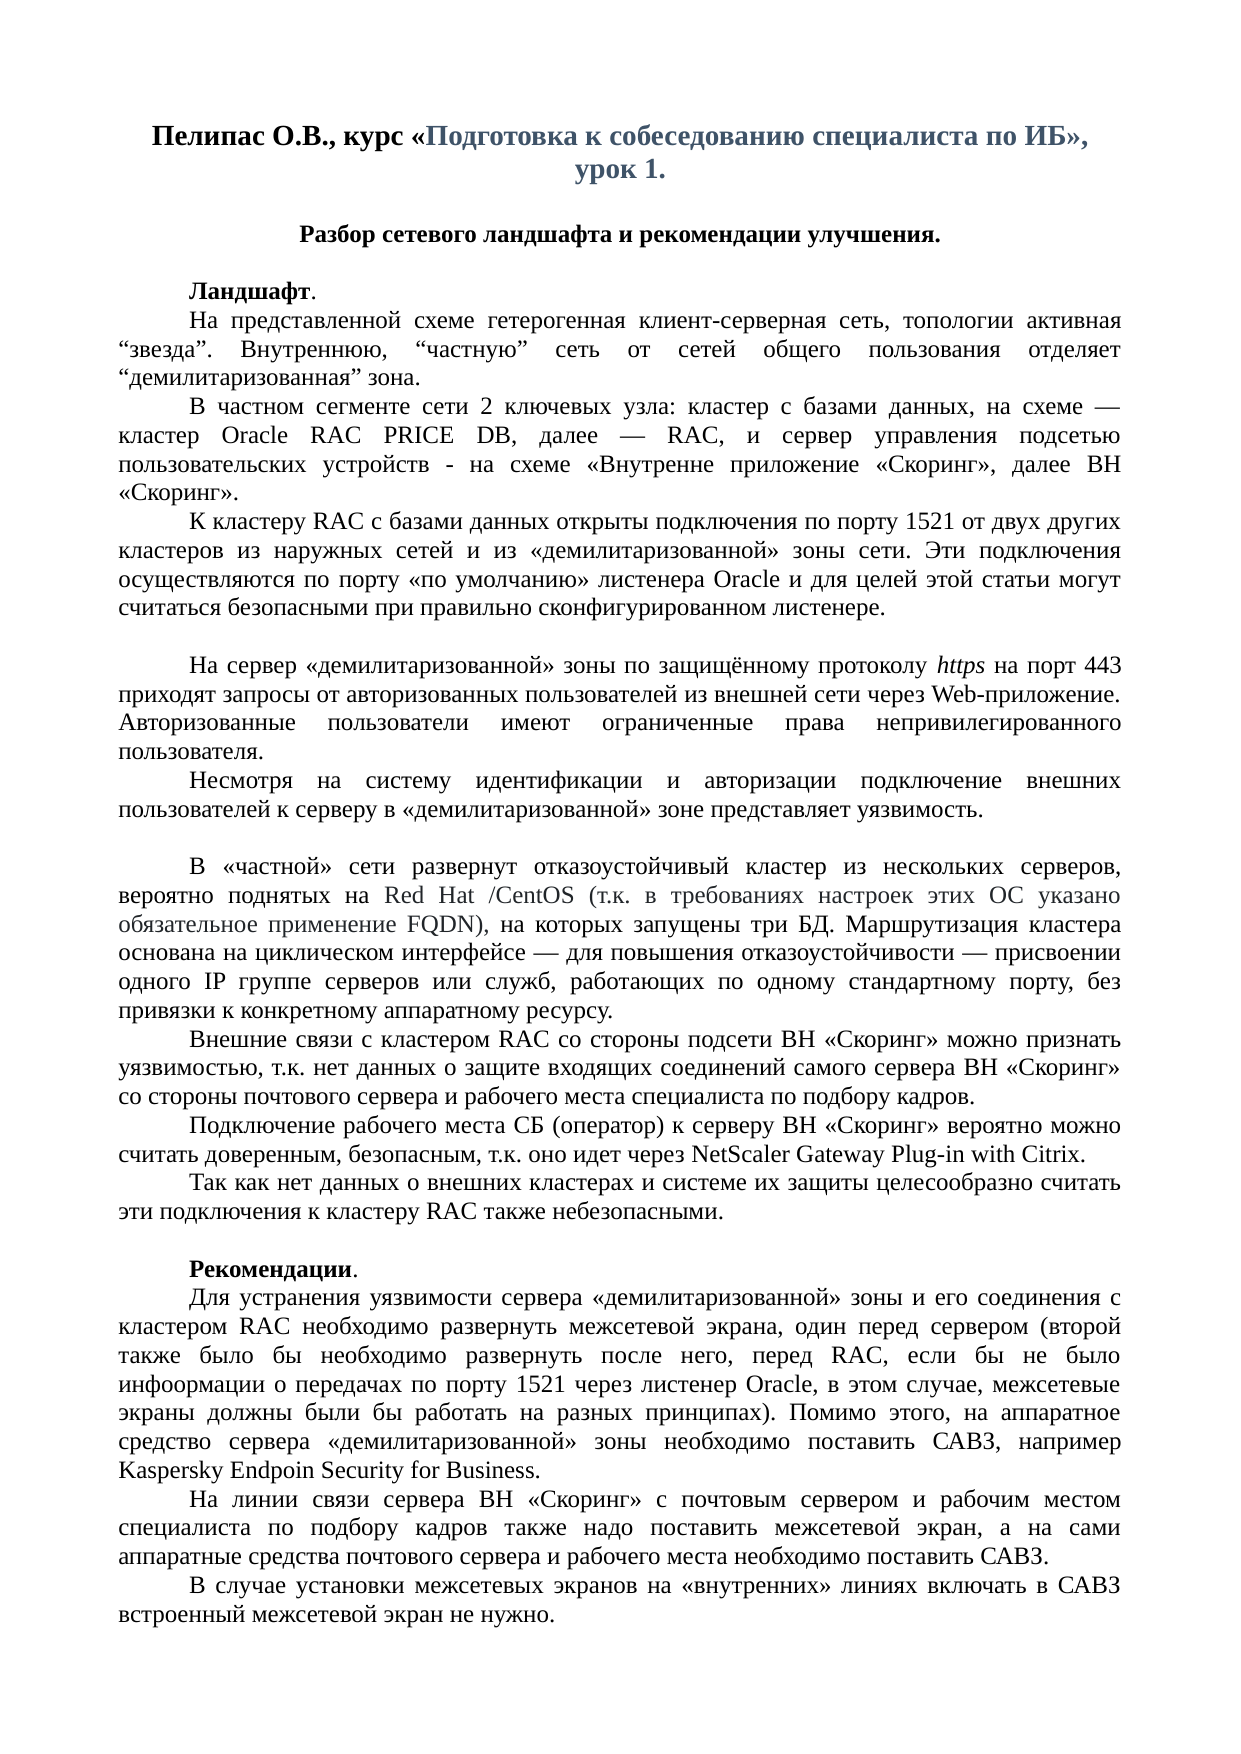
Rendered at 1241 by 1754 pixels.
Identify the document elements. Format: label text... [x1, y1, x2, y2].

text На линии связи сервера ВН «Скоринг» с почтовым сервером и рабочим местом специалиста по подбору кадров также надо поставить межсетевой экран, а на сами аппаратные средства почтового сервера и рабочего места необходимо поставить САВЗ. [118, 1484, 1122, 1570]
text На сервер «демилитаризованной» зоны по защищённому протоколу https на порт 443 приходят запросы от авторизованных пользователей из внешней сети через Web-приложение. Авторизованные пользователи имеют ограниченные права непривилегированного пользователя. [118, 650, 1122, 765]
text Пелипас О.В., курс «Подготовка к собеседованию специалиста по ИБ», урок 1. [118, 118, 1122, 185]
text Так как нет данных о внешних кластерах и системе их защиты целесообразно считать эти подключения к кластеру RAC также небезопасными. [118, 1167, 1122, 1225]
text Разбор сетевого ландшафта и рекомендации улучшения. [118, 219, 1122, 247]
text К кластеру RAC с базами данных открыты подключения по порту 1521 от двух других кластеров из наружных сетей и из «демилитаризованной» зоны сети. Эти подключения осуществляются по порту «по умолчанию» листенера Oracle и для целей этой статьи могут считаться безопасными при правильно сконфигурированном листенере. [118, 506, 1122, 621]
text На представленной схеме гетерогенная клиент-серверная сеть, топологии активная “звезда”. Внутреннюю, “частную” сеть от сетей общего пользования отделяет “демилитаризованная” зона. [118, 305, 1122, 391]
text Несмотря на систему идентификации и авторизации подключение внешних пользователей к серверу в «демилитаризованной» зоне представляет уязвимость. [118, 765, 1122, 822]
text В случае установки межсетевых экранов на «внутренних» линиях включать в САВЗ встроенный межсетевой экран не нужно. [118, 1570, 1122, 1627]
text Внешние связи с кластером RAC со стороны подсети ВН «Скоринг» можно признать уязвимостью, т.к. нет данных о защите входящих соединений самого сервера ВН «Скоринг» со стороны почтового сервера и рабочего места специалиста по подбору кадров. [118, 1024, 1122, 1110]
text Подключение рабочего места СБ (оператор) к серверу ВН «Скоринг» вероятно можно считать доверенным, безопасным, т.к. оно идет через NetScaler Gateway Plug-in with Citrix. [118, 1110, 1122, 1167]
text Рекомендации. [118, 1254, 1122, 1282]
text Ландшафт. [118, 276, 1122, 305]
text В частном сегменте сети 2 ключевых узла: кластер с базами данных, на схеме — кластер Oracle RAC PRICE DB, далее — RAC, и сервер управления подсетью пользовательских устройств - на схеме «Внутренне приложение «Скоринг», далее ВН «Скоринг». [118, 391, 1122, 506]
text В «частной» сети развернут отказоустойчивый кластер из нескольких серверов, вероятно поднятых на Red Hat /CentOS (т.к. в требованиях настроек этих ОС указано обязательное применение FQDN), на которых запущены три БД. Маршрутизация кластера основана на циклическом интерфейсе — для повышения отказоустойчивости — присвоении одного IP группе серверов или служб, работающих по одному стандартному порту, без привязки к конкретному аппаратному ресурсу. [118, 851, 1122, 1024]
text Для устранения уязвимости сервера «демилитаризованной» зоны и его соединения с кластером RAC необходимо развернуть межсетевой экрана, один перед сервером (второй также было бы необходимо развернуть после него, перед RAC, если бы не было инфоормации о передачах по порту 1521 через листенер Oracle, в этом случае, межсетевые экраны должны были бы работать на разных принципах). Помимо этого, на аппаратное средство сервера «демилитаризованной» зоны необходимо поставить САВЗ, например Kaspersky Endpoin Security for Business. [118, 1282, 1122, 1484]
